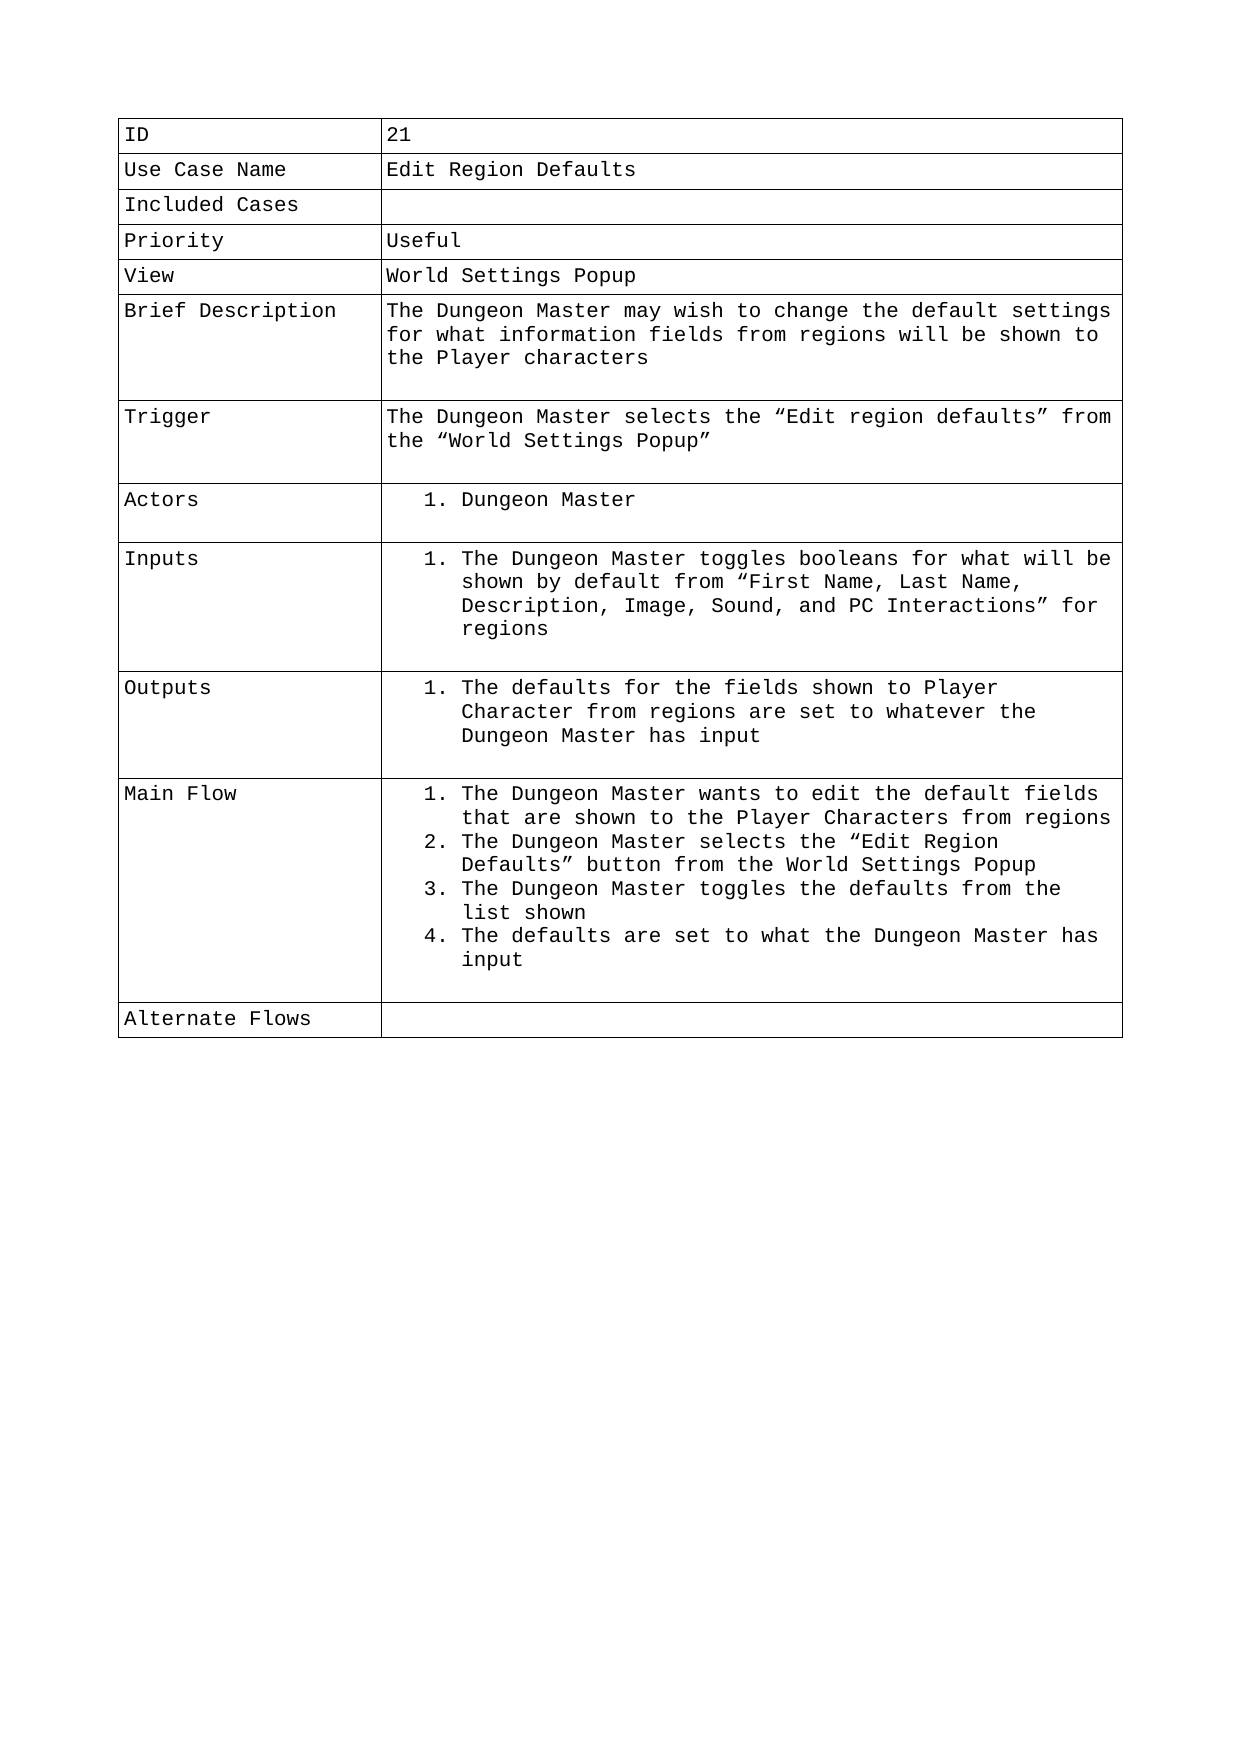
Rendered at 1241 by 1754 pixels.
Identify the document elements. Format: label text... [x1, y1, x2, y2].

table_cell Use Case Name [119, 154, 381, 188]
table_cell Inputs [119, 543, 381, 671]
table_cell Alternate Flows [119, 1003, 381, 1037]
table_cell [382, 1003, 1122, 1037]
table_header ID [119, 119, 381, 153]
table_cell Useful [382, 225, 1122, 259]
table_cell [382, 190, 1122, 224]
table_cell The Dungeon Master selects the “Edit region defaults” from the “World Settings Popup” [382, 401, 1122, 483]
table_cell Trigger [119, 401, 381, 483]
table_cell 1. Dungeon Master [382, 484, 1122, 542]
table_cell Included Cases [119, 190, 381, 224]
table_cell The Dungeon Master toggles booleans for what will be shown by default from “First Name, Last Name, Description, Image, Sound, and PC Interactions” for regions [382, 543, 1122, 671]
table_cell Outputs [119, 672, 381, 778]
table_cell Priority [119, 225, 381, 259]
table_cell Brief Description [119, 295, 381, 400]
table_cell World Settings Popup [382, 260, 1122, 294]
table_cell View [119, 260, 381, 294]
table_cell The Dungeon Master wants to edit the default fields that are shown to the Player Characters from regions The Dungeon Master selects the “Edit Region Defaults” button from the World Settings Popup The Dungeon Master toggles the defaults from the list shown The defaults are set to what the Dungeon Master has input [382, 779, 1122, 1002]
table_cell Edit Region Defaults [382, 154, 1122, 188]
table_header 21 [382, 119, 1122, 153]
table_cell The defaults for the fields shown to Player Character from regions are set to whatever the Dungeon Master has input [382, 672, 1122, 778]
table_cell Main Flow [119, 779, 381, 1002]
table_cell Actors [119, 484, 381, 542]
table_cell The Dungeon Master may wish to change the default settings for what information fields from regions will be shown to the Player characters [382, 295, 1122, 400]
